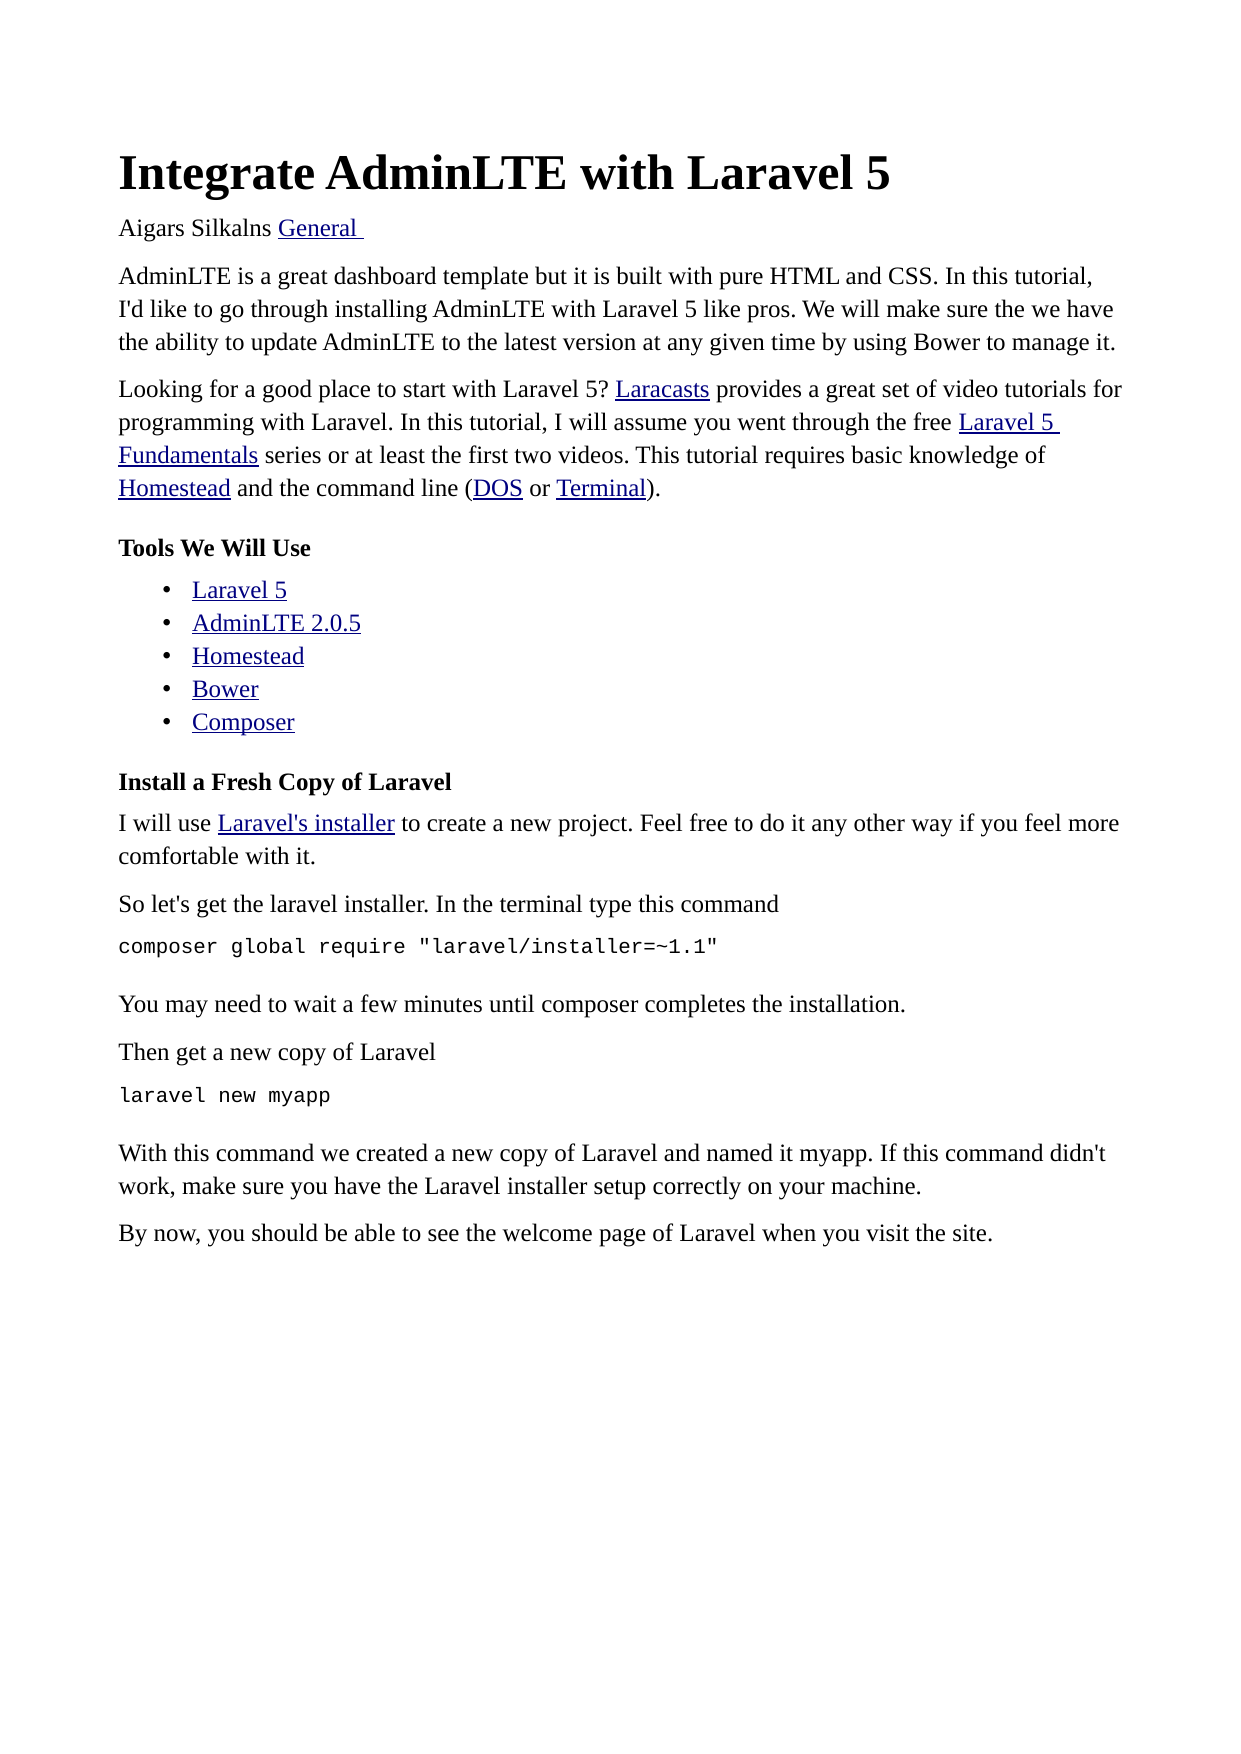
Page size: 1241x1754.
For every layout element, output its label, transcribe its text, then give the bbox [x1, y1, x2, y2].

text You may need to wait a few minutes until composer completes the installation. [118, 989, 1122, 1018]
text I will use Laravel's installer to create a new project. Feel free to do it any other way if you feel more comfortable with it. [118, 808, 1122, 870]
subtitle Tools We Will Use [118, 533, 1122, 562]
text laravel new myapp [118, 1085, 1122, 1108]
text AdminLTE is a great dashboard template but it is built with pure HTML and CSS. In this tutorial, I'd like to go through installing AdminLTE with Laravel 5 like pros. We will make sure the we have the ability to update AdminLTE to the latest version at any given time by using Bower to manage it. [118, 261, 1122, 356]
text So let's get the laravel installer. In the terminal type this command [118, 889, 1122, 918]
list Composer [162, 707, 1122, 736]
text Looking for a good place to start with Laravel 5? Laracasts provides a great set of video tutorials for programming with Laravel. In this tutorial, I will assume you went through the free Laravel 5 Fundamentals series or at least the first two videos. This tutorial requires basic knowledge of Homestead and the command line (DOS or Terminal). [118, 374, 1122, 502]
text By now, you should be able to see the welcome page of Laravel when you visit the site. [118, 1218, 1122, 1247]
list AdminLTE 2.0.5 [162, 608, 1122, 637]
subtitle Install a Fresh Copy of Laravel [118, 767, 1122, 796]
text Then get a new copy of Laravel [118, 1037, 1122, 1066]
text Aigars Silkalns General [118, 213, 1122, 242]
text composer global require "laravel/installer=~1.1" [118, 936, 1122, 960]
list Homestead [162, 641, 1122, 669]
list Laravel 5 [162, 575, 1122, 603]
list Bower [162, 674, 1122, 703]
subtitle Integrate AdminLTE with Laravel 5 [118, 143, 1122, 201]
text With this command we created a new copy of Laravel and named it myapp. If this command didn't work, make sure you have the Laravel installer setup correctly on your machine. [118, 1138, 1122, 1200]
